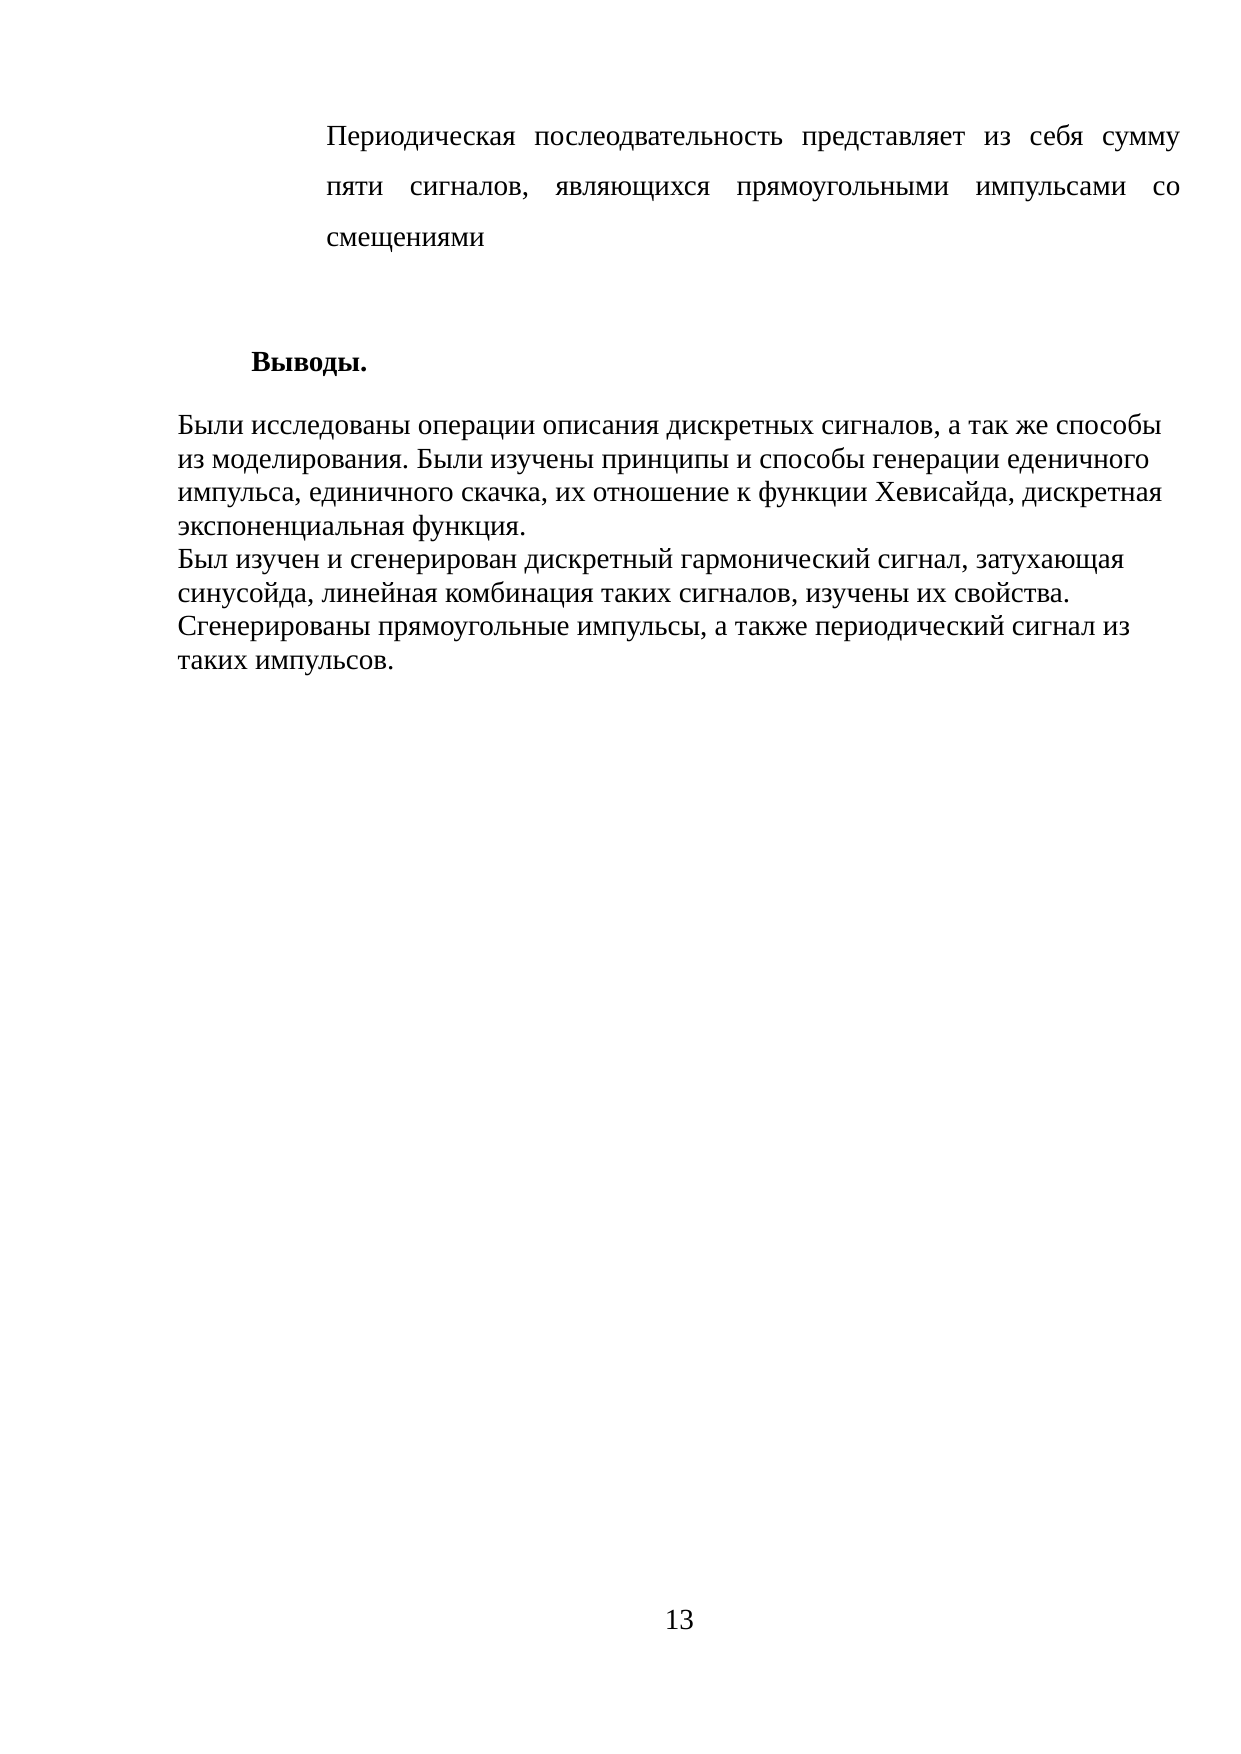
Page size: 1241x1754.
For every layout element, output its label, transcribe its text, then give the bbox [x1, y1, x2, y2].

subtitle Выводы. [177, 344, 1181, 378]
text Сгенерированы прямоугольные импульсы, а также периодический сигнал из таких импульсов. [177, 608, 1181, 676]
text Были исследованы операции описания дискретных сигналов, а так же способы из моделирования. Были изучены принципы и способы генерации еденичного импульса, единичного скачка, их отношение к функции Хевисайда, дискретная экспоненциальная функция. [177, 407, 1181, 541]
text Был изучен и сгенерирован дискретный гармонический сигнал, затухающая синусойда, линейная комбинация таких сигналов, изучены их свойства. [177, 541, 1181, 608]
list Периодическая послеодвательность представляет из себя сумму пяти сигналов, являющихся прямоугольными импульсами со смещениями [288, 118, 1181, 252]
